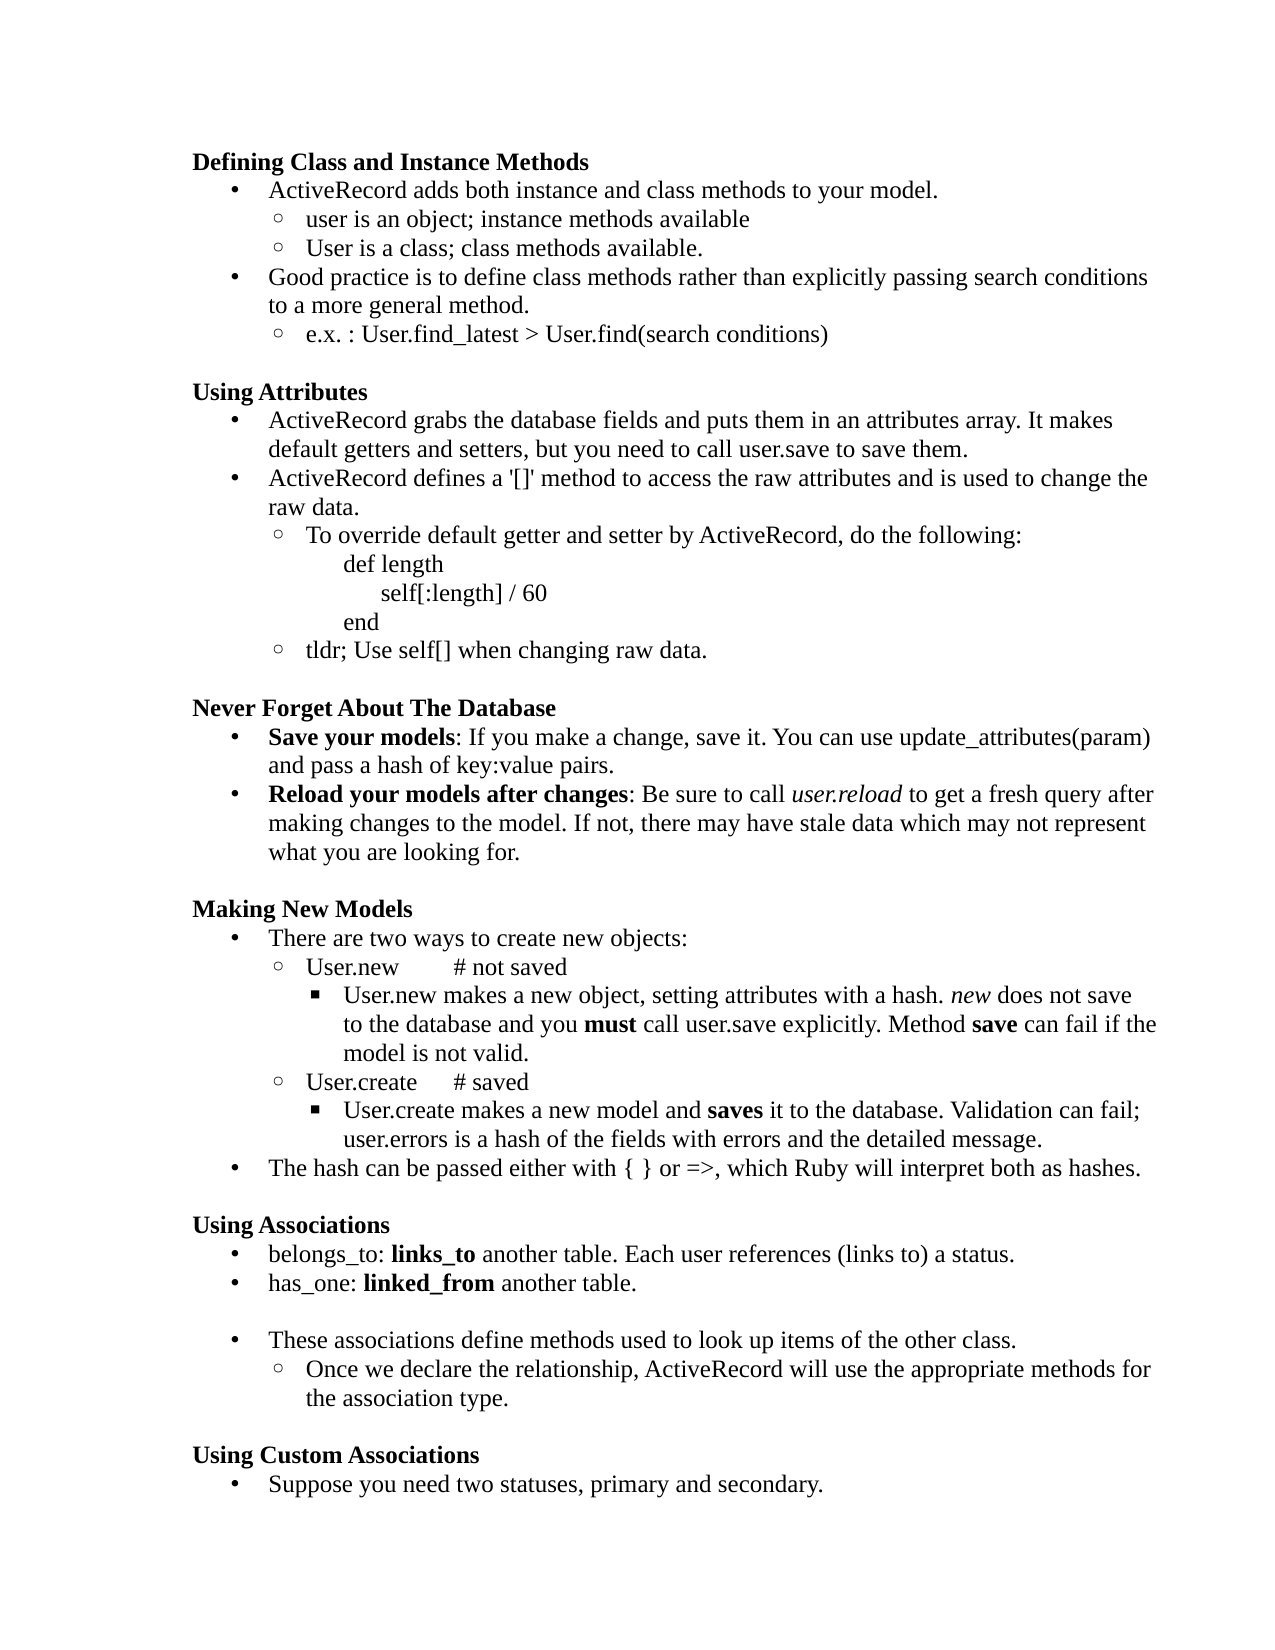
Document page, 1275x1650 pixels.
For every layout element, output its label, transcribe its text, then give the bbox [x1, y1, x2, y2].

list belongs_to: links_to another table. Each user references (links to) a status. [231, 1239, 1157, 1268]
list e.x. : User.find_latest > User.find(search conditions) [268, 319, 1157, 348]
list Good practice is to define class methods rather than explicitly passing search conditions to a more general method. [231, 262, 1157, 319]
list ActiveRecord grabs the database fields and puts them in an attributes array. It makes default getters and setters, but you need to call user.save to save them. [231, 406, 1157, 463]
text Never Forget About The Database [118, 693, 1157, 722]
list User.new # not saved [268, 952, 1157, 981]
list These associations define methods used to look up items of the other class. [231, 1326, 1157, 1354]
text Using Attributes [118, 377, 1157, 406]
list tldr; Use self[] when changing raw data. [268, 636, 1157, 664]
list Once we declare the relationship, ActiveRecord will use the appropriate methods for the association type. [268, 1354, 1157, 1412]
text Using Associations [118, 1211, 1157, 1239]
list ActiveRecord adds both instance and class methods to your model. [231, 176, 1157, 204]
list end [306, 607, 1157, 636]
list Reload your models after changes: Be sure to call user.reload to get a fresh query after making changes to the model. If not, there may have stale data which may not represent what you are looking for. [231, 779, 1157, 866]
list User is a class; class methods available. [268, 233, 1157, 262]
list There are two ways to create new objects: [231, 923, 1157, 952]
list self[:length] / 60 [343, 578, 1157, 607]
list To override default getter and setter by ActiveRecord, do the following: [268, 521, 1157, 549]
list User.create makes a new model and saves it to the database. Validation can fail; user.errors is a hash of the fields with errors and the detailed message. [306, 1096, 1157, 1153]
list has_one: linked_from another table. [231, 1268, 1157, 1297]
list The hash can be passed either with { } or =>, which Ruby will interpret both as hashes. [231, 1153, 1157, 1182]
text Defining Class and Instance Methods [118, 147, 1157, 176]
list user is an object; instance methods available [268, 204, 1157, 233]
text Using Custom Associations [118, 1441, 1157, 1469]
text Making New Models [118, 894, 1157, 923]
list User.create # saved [268, 1067, 1157, 1096]
list User.new makes a new object, setting attributes with a hash. new does not save to the database and you must call user.save explicitly. Method save can fail if the model is not valid. [306, 981, 1157, 1067]
list def length [306, 549, 1157, 578]
list ActiveRecord defines a '[]' method to access the raw attributes and is used to change the raw data. [231, 463, 1157, 521]
list Suppose you need two statuses, primary and secondary. [231, 1469, 1157, 1498]
list Save your models: If you make a change, save it. You can use update_attributes(param) and pass a hash of key:value pairs. [231, 722, 1157, 779]
